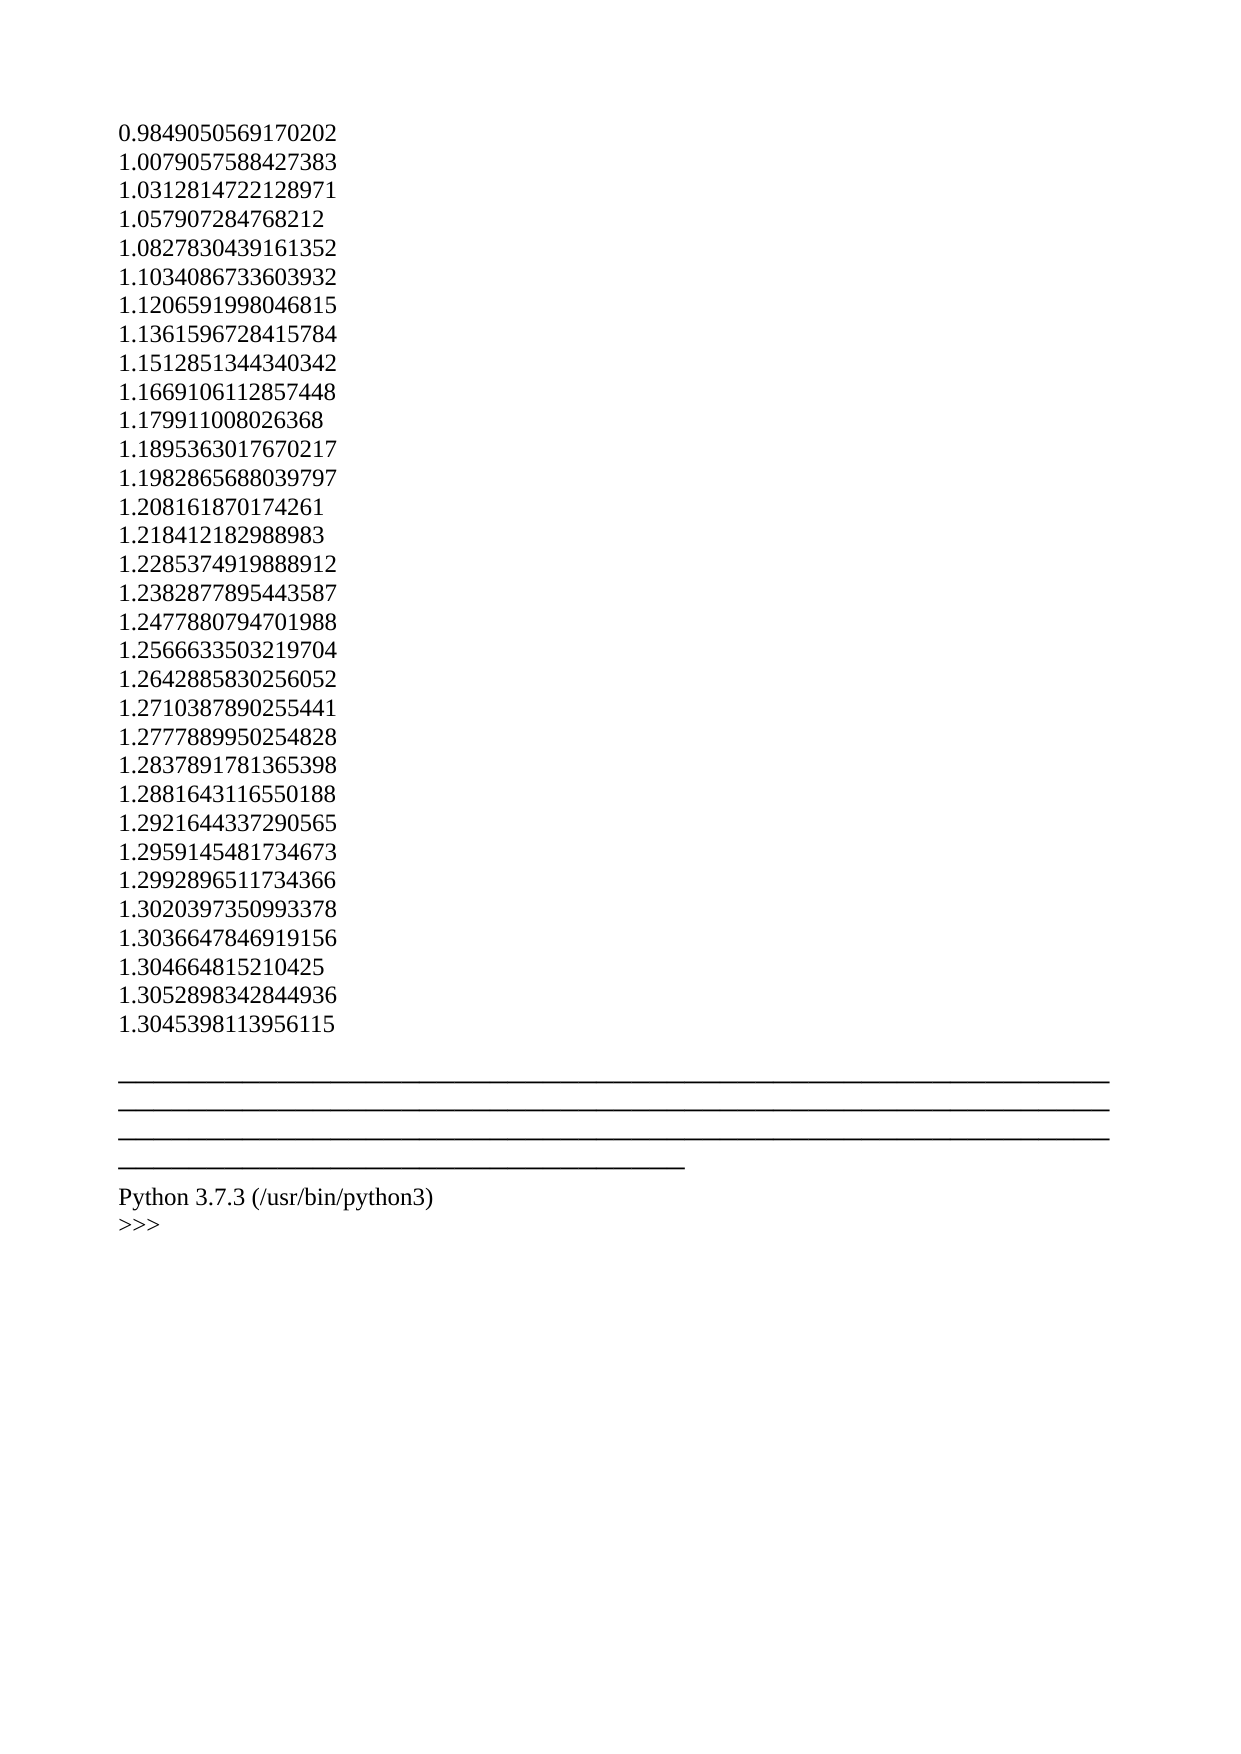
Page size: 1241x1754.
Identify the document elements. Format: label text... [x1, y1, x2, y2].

text 1.2566633503219704 [118, 636, 1122, 664]
text 1.1034086733603932 [118, 262, 1122, 291]
text 1.208161870174261 [118, 492, 1122, 521]
text 1.1206591998046815 [118, 291, 1122, 319]
text 1.3052898342844936 [118, 981, 1122, 1009]
text 1.3036647846919156 [118, 923, 1122, 952]
text 1.1669106112857448 [118, 377, 1122, 406]
text 1.218412182988983 [118, 521, 1122, 549]
text 1.2881643116550188 [118, 779, 1122, 808]
text 1.3045398113956115 [118, 1009, 1122, 1038]
text >>> [118, 1211, 1122, 1239]
text 0.9849050569170202 [118, 118, 1122, 147]
text ──────────────────────────────────────────────────────────────────────────────────────────────────────────────────────────────────────────────────────────────────────────────────────────────────────── [118, 1067, 1122, 1182]
text 1.2777889950254828 [118, 722, 1122, 751]
text 1.0827830439161352 [118, 233, 1122, 262]
text 1.0312814722128971 [118, 176, 1122, 204]
text 1.2477880794701988 [118, 607, 1122, 636]
text 1.179911008026368 [118, 406, 1122, 434]
text 1.1512851344340342 [118, 348, 1122, 377]
text 1.3020397350993378 [118, 894, 1122, 923]
text 1.2382877895443587 [118, 578, 1122, 607]
text 1.2992896511734366 [118, 866, 1122, 894]
text 1.2710387890255441 [118, 693, 1122, 722]
text Python 3.7.3 (/usr/bin/python3) [118, 1182, 1122, 1211]
text 1.1982865688039797 [118, 463, 1122, 492]
text 1.2959145481734673 [118, 837, 1122, 866]
text 1.1895363017670217 [118, 434, 1122, 463]
text 1.304664815210425 [118, 952, 1122, 981]
text 1.0079057588427383 [118, 147, 1122, 176]
text 1.1361596728415784 [118, 319, 1122, 348]
text 1.2921644337290565 [118, 808, 1122, 837]
text 1.057907284768212 [118, 204, 1122, 233]
text 1.2837891781365398 [118, 751, 1122, 779]
text 1.2285374919888912 [118, 549, 1122, 578]
text 1.2642885830256052 [118, 664, 1122, 693]
